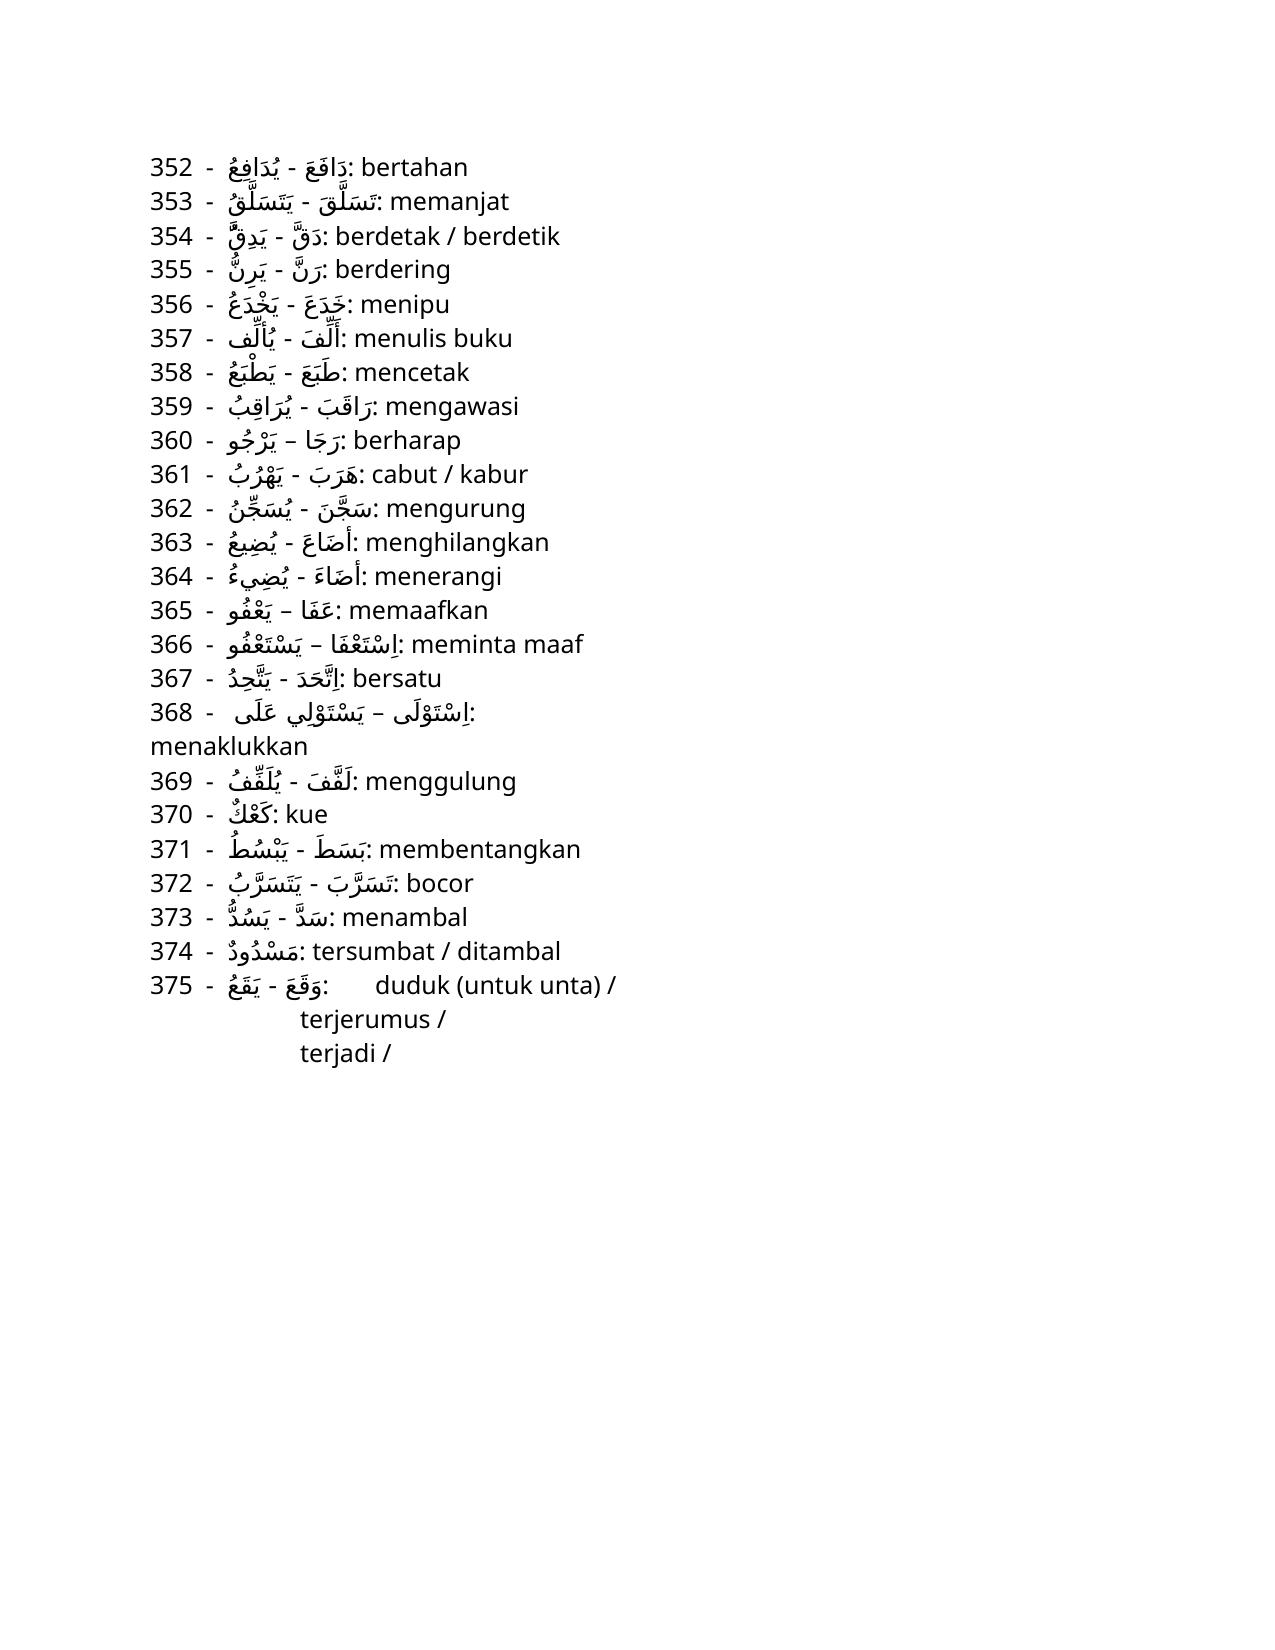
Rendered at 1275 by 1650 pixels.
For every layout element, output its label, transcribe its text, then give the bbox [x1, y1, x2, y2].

text 369 - لَفَّفَ - يُلَفِّفُ: menggulung [150, 763, 622, 797]
text 373 - سَدَّ - يَسُدُّ: menambal [150, 899, 622, 933]
text 354 - دَقَّ - يَدِقَُّ: berdetak / berdetik [150, 218, 622, 252]
text 359 - رَاقَبَ - يُرَاقِبُ: mengawasi [150, 388, 622, 422]
text 374 - مَسْدُودٌ: tersumbat / ditambal [150, 933, 622, 967]
text terjadi / [150, 1036, 622, 1070]
text 360 - رَجَا – يَرْجُو: berharap [150, 422, 622, 457]
text 357 - أَلِّفَ - يُألِّف: menulis buku [150, 320, 622, 354]
text 365 - عَفَا – يَعْفُو: memaafkan [150, 593, 622, 627]
text 362 - سَجَّنَ - يُسَجِّنُ: mengurung [150, 491, 622, 525]
text 372 - تَسَرَّبَ - يَتَسَرَّبُ: bocor [150, 865, 622, 899]
text 371 - بَسَطَ - يَبْسُطُ: membentangkan [150, 831, 622, 865]
text 358 - طَبَعَ - يَطْبَعُ: mencetak [150, 354, 622, 388]
text 363 - أضَاعَ - يُضِيعُ: menghilangkan [150, 525, 622, 559]
text 366 - اِسْتَعْفَا – يَسْتَعْفُو: meminta maaf [150, 627, 622, 661]
text 355 - رَنَّ - يَرِنُّ: berdering [150, 252, 622, 286]
text 367 - اِتَّحَدَ - يَتَّحِدُ: bersatu [150, 661, 622, 695]
text 356 - خَدَعَ - يَخْدَعُ: menipu [150, 286, 622, 320]
text 368 - اِسْتَوْلَى – يَسْتَوْلِي عَلَى: menaklukkan [150, 695, 622, 763]
text 370 - كَعْكٌ: kue [150, 797, 622, 831]
text 353 - تَسَلَّقَ - يَتَسَلَّقُ: memanjat [150, 184, 622, 218]
text 352 - دَافَعَ - يُدَافِعُ: bertahan [150, 150, 622, 184]
text 364 - أضَاءَ - يُضِيءُ: menerangi [150, 559, 622, 593]
text 375 - وَقَعَ - يَقَعُ: duduk (untuk unta) / [150, 967, 622, 1002]
text 361 - هَرَبَ - يَهْرُبُ: cabut / kabur [150, 457, 622, 491]
text terjerumus / [150, 1002, 622, 1036]
